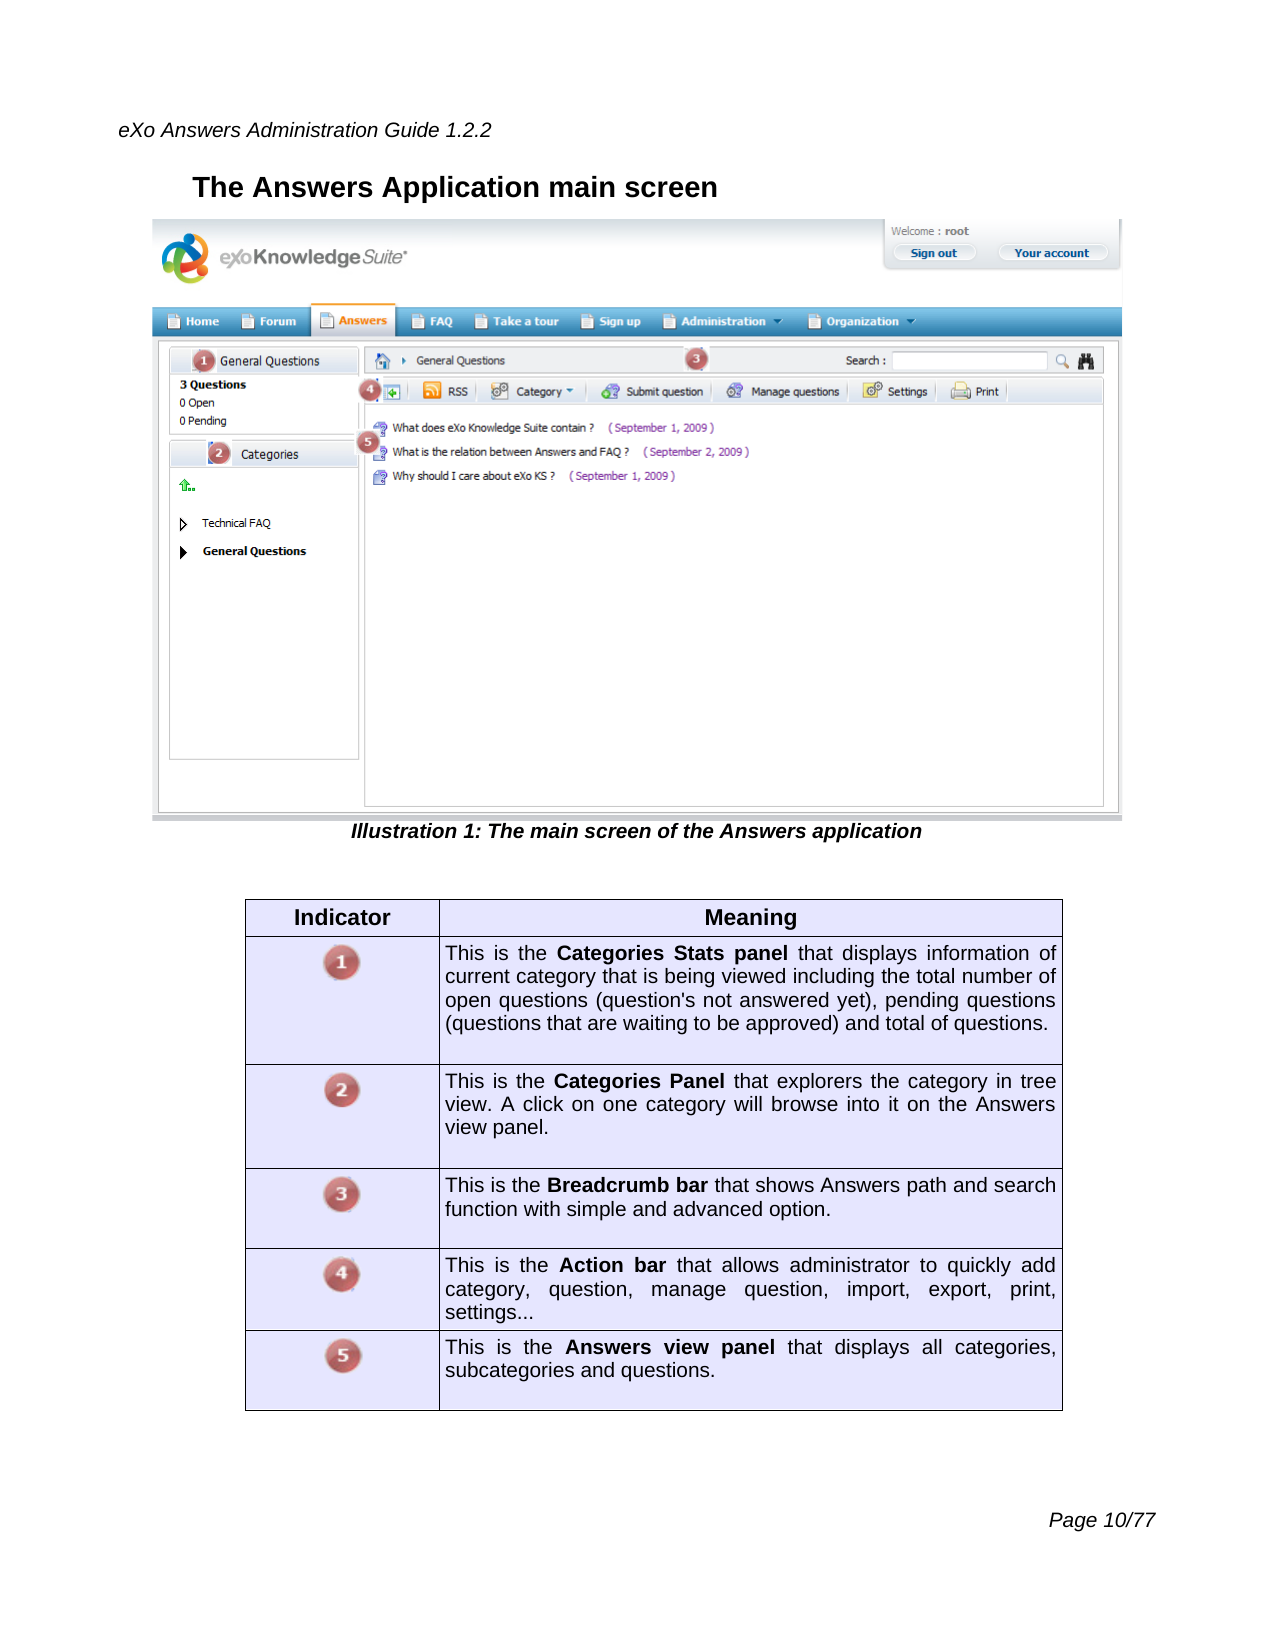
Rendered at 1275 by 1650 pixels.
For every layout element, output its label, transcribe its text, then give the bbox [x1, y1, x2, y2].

table_cell This is the Breadcrumb bar that shows Answers path and search function with simple and advanced option. [440, 1169, 1062, 1248]
picture [321, 1254, 363, 1295]
table_header Meaning [440, 900, 1062, 936]
table_cell This is the Answers view panel that displays all categories, subcategories and questions. [440, 1331, 1062, 1409]
table_cell [246, 1169, 439, 1214]
table_cell [246, 1249, 439, 1329]
table_cell This is the Categories Panel that explorers the category in tree view. A click on one category will browse into it on the Answers view panel. [440, 1065, 1062, 1168]
text Illustration 1: The main screen of the Answers application [152, 821, 1123, 843]
picture [321, 1335, 363, 1376]
table_header Indicator [246, 900, 439, 936]
subtitle The Answers Application main screen [192, 171, 1157, 203]
picture [321, 941, 363, 983]
table_cell [246, 1215, 439, 1248]
table_cell [246, 983, 439, 1064]
picture [321, 1173, 363, 1215]
table_cell This is the Action bar that allows administrator to quickly add category, question, manage question, import, export, print, settings... [440, 1249, 1062, 1329]
table_cell [246, 1065, 439, 1069]
picture [152, 219, 1123, 821]
table_cell [246, 1070, 439, 1168]
table_cell [246, 937, 439, 982]
table_cell This is the Categories Stats panel that displays information of current category that is being viewed including the total number of open questions (question's not answered yet), pending questions (questions that are waiting to be approved) and total of questions. [440, 937, 1062, 1064]
table_cell [246, 1331, 439, 1409]
picture [321, 1069, 363, 1111]
